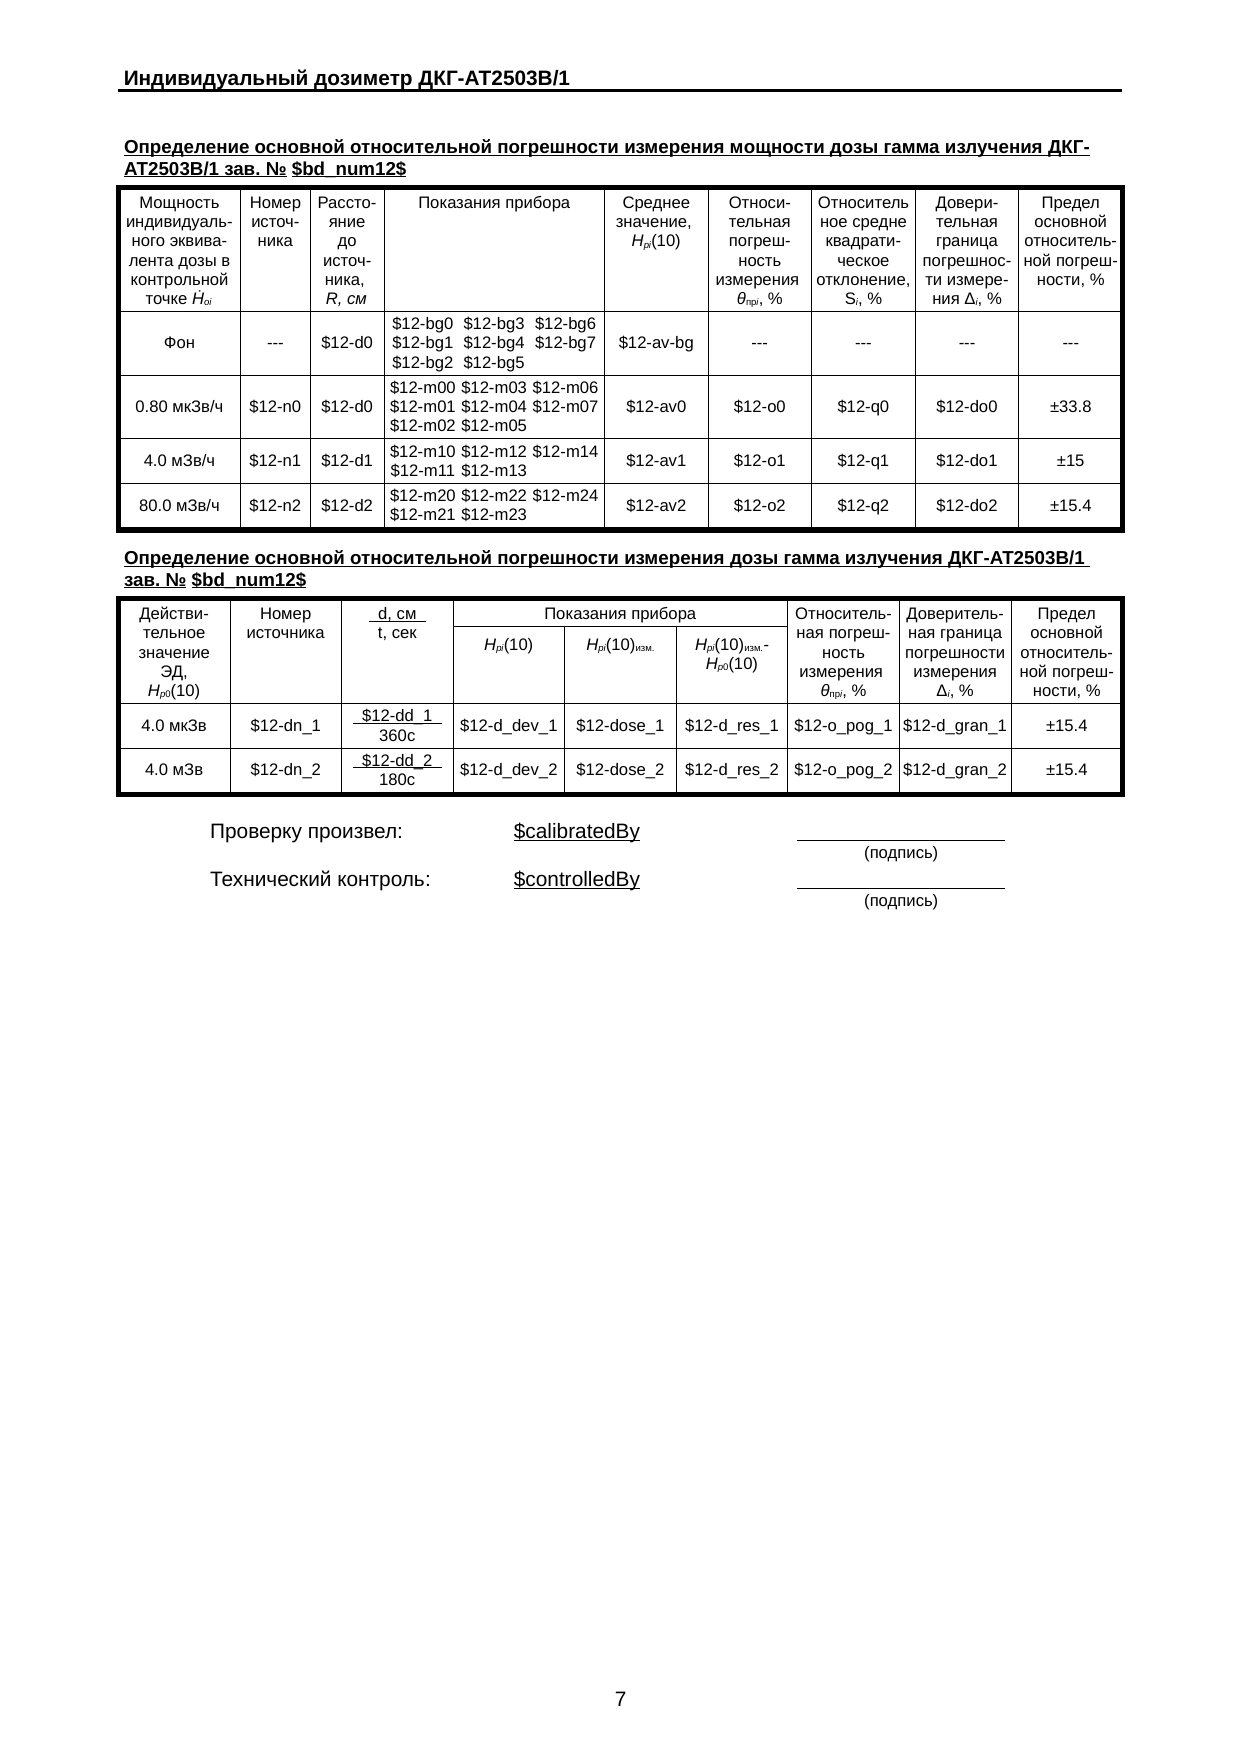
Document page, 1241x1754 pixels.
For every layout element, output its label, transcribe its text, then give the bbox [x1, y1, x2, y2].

table_cell [210, 843, 514, 867]
table_header Определение основной относительной погрешности измерения дозы гамма излучения ДКГ-АТ2503B/1 зав. № $bd_num12$ [118, 533, 1122, 596]
table_cell $12-d2 [311, 484, 384, 527]
table_cell Технический контроль: [210, 867, 514, 891]
table_cell $12-av0 [605, 376, 708, 438]
table_cell $12-m20 $12-m21 $12-m22 $12-m23 $12-m24 [385, 484, 604, 527]
table_cell $12-bg0 $12-bg1 $12-bg2 $12-bg3 $12-bg4 $12-bg5 $12-bg6 $12-bg7 [385, 312, 604, 374]
table_cell $12-do1 [916, 439, 1018, 483]
table_cell $12-d_gran_2 [900, 749, 1011, 792]
table_cell $12-d_gran_1 [900, 704, 1011, 747]
table_cell $12-o_pog_1 [788, 704, 899, 747]
table_cell $12-d_dev_2 [454, 749, 564, 792]
table_cell Мощность индивидуаль-ного эквива-лента дозы в контрольной точке Ḣoi [121, 190, 240, 311]
table_cell Действи-тельное значение ЭД, Hp0(10) [121, 601, 230, 703]
table_cell Предел основной относитель-ной погреш-ности, % [1012, 601, 1120, 703]
table_cell Hpi(10)изм.-Hp0(10) [677, 627, 787, 703]
table_cell $12-q0 [812, 376, 915, 438]
table_cell $12-n2 [241, 484, 310, 527]
table_cell Рассто-яние до источ-ника, R, см [311, 190, 384, 311]
table_cell 4.0 мкЗв [121, 704, 230, 747]
table_cell ±15.4 [1012, 749, 1120, 792]
table_cell $12-dd_1 360c [342, 704, 453, 747]
table_cell --- [241, 312, 310, 374]
table_cell $12-av1 [605, 439, 708, 483]
table_cell Показания прибора [454, 601, 787, 626]
table_cell $12-m00 $12-m01 $12-m02 $12-m03 $12-m04 $12-m05 $12-m06 $12-m07 [385, 376, 604, 438]
table_cell 4.0 мЗв [121, 749, 230, 792]
table_cell (подпись) [771, 843, 1031, 867]
table_cell $12-d_res_1 [677, 704, 787, 747]
table_cell Доверитель-ная граница погрешности измерения Δi, % [900, 601, 1011, 703]
table_cell $controlledBy [514, 867, 771, 891]
table_cell ±33.8 [1019, 376, 1120, 438]
table_cell $12-dd_2 180c [342, 749, 453, 792]
table_cell $12-dose_2 [565, 749, 676, 792]
table_header [771, 819, 1031, 843]
table_cell --- [812, 312, 915, 374]
table_cell $12-o2 [709, 484, 811, 527]
table_cell (подпись) [771, 891, 1031, 914]
table_cell [514, 843, 771, 867]
table_cell Относитель-ная погреш-ность измерения θпрi, % [788, 601, 899, 703]
table_cell $12-m10 $12-m11 $12-m12 $12-m13 $12-m14 [385, 439, 604, 483]
table_cell Показания прибора [385, 190, 604, 311]
table_cell $12-d0 [311, 376, 384, 438]
table_cell $12-d0 [311, 312, 384, 374]
table_cell $12-d1 [311, 439, 384, 483]
table_cell ±15.4 [1019, 484, 1120, 527]
table_cell $12-av2 [605, 484, 708, 527]
table_cell ±15.4 [1012, 704, 1120, 747]
table_cell --- [916, 312, 1018, 374]
table_cell 80.0 мЗв/ч [121, 484, 240, 527]
table_cell d, см t, сек [342, 601, 453, 703]
table_cell Номер источ-ника [241, 190, 310, 311]
table_header Определение основной относительной погрешности измерения мощности дозы гамма излучения ДКГ-АТ2503B/1 зав. № $bd_num12$ [118, 121, 1122, 185]
table_cell Hpi(10) [454, 627, 564, 703]
table_cell $12-dose_1 [565, 704, 676, 747]
table_cell $12-o0 [709, 376, 811, 438]
table_cell Номер источника [231, 601, 341, 703]
table_cell $12-n1 [241, 439, 310, 483]
table_cell ±15 [1019, 439, 1120, 483]
table_cell [210, 891, 514, 914]
table_cell Относительное средне квадрати-ческое отклонение, Si, % [812, 190, 915, 311]
table_header $calibratedBy [514, 819, 771, 843]
table_cell --- [709, 312, 811, 374]
table_cell $12-do2 [916, 484, 1018, 527]
table_cell Довери-тельная граница погрешнос-ти измере-ния Δi, % [916, 190, 1018, 311]
table_cell Фон [121, 312, 240, 374]
table_cell 0.80 мкЗв/ч [121, 376, 240, 438]
table_cell 4.0 мЗв/ч [121, 439, 240, 483]
table_cell $12-d_res_2 [677, 749, 787, 792]
table_cell $12-q2 [812, 484, 915, 527]
table_header Проверку произвел: [210, 819, 514, 843]
table_cell Среднее значение, Hpi(10) [605, 190, 708, 311]
table_cell $12-dn_2 [231, 749, 341, 792]
table_cell Hpi(10)изм. [565, 627, 676, 703]
table_cell Относи-тельная погреш-ность измерения θпрi, % [709, 190, 811, 311]
table_cell [771, 867, 1031, 891]
table_cell $12-o1 [709, 439, 811, 483]
table_cell [514, 891, 771, 914]
table_cell $12-do0 [916, 376, 1018, 438]
table_cell --- [1019, 312, 1120, 374]
table_cell Предел основной относитель-ной погреш-ности, % [1019, 190, 1120, 311]
table_cell $12-n0 [241, 376, 310, 438]
table_cell $12-q1 [812, 439, 915, 483]
table_cell $12-av-bg [605, 312, 708, 374]
table_cell $12-o_pog_2 [788, 749, 899, 792]
table_cell $12-dn_1 [231, 704, 341, 747]
table_cell $12-d_dev_1 [454, 704, 564, 747]
